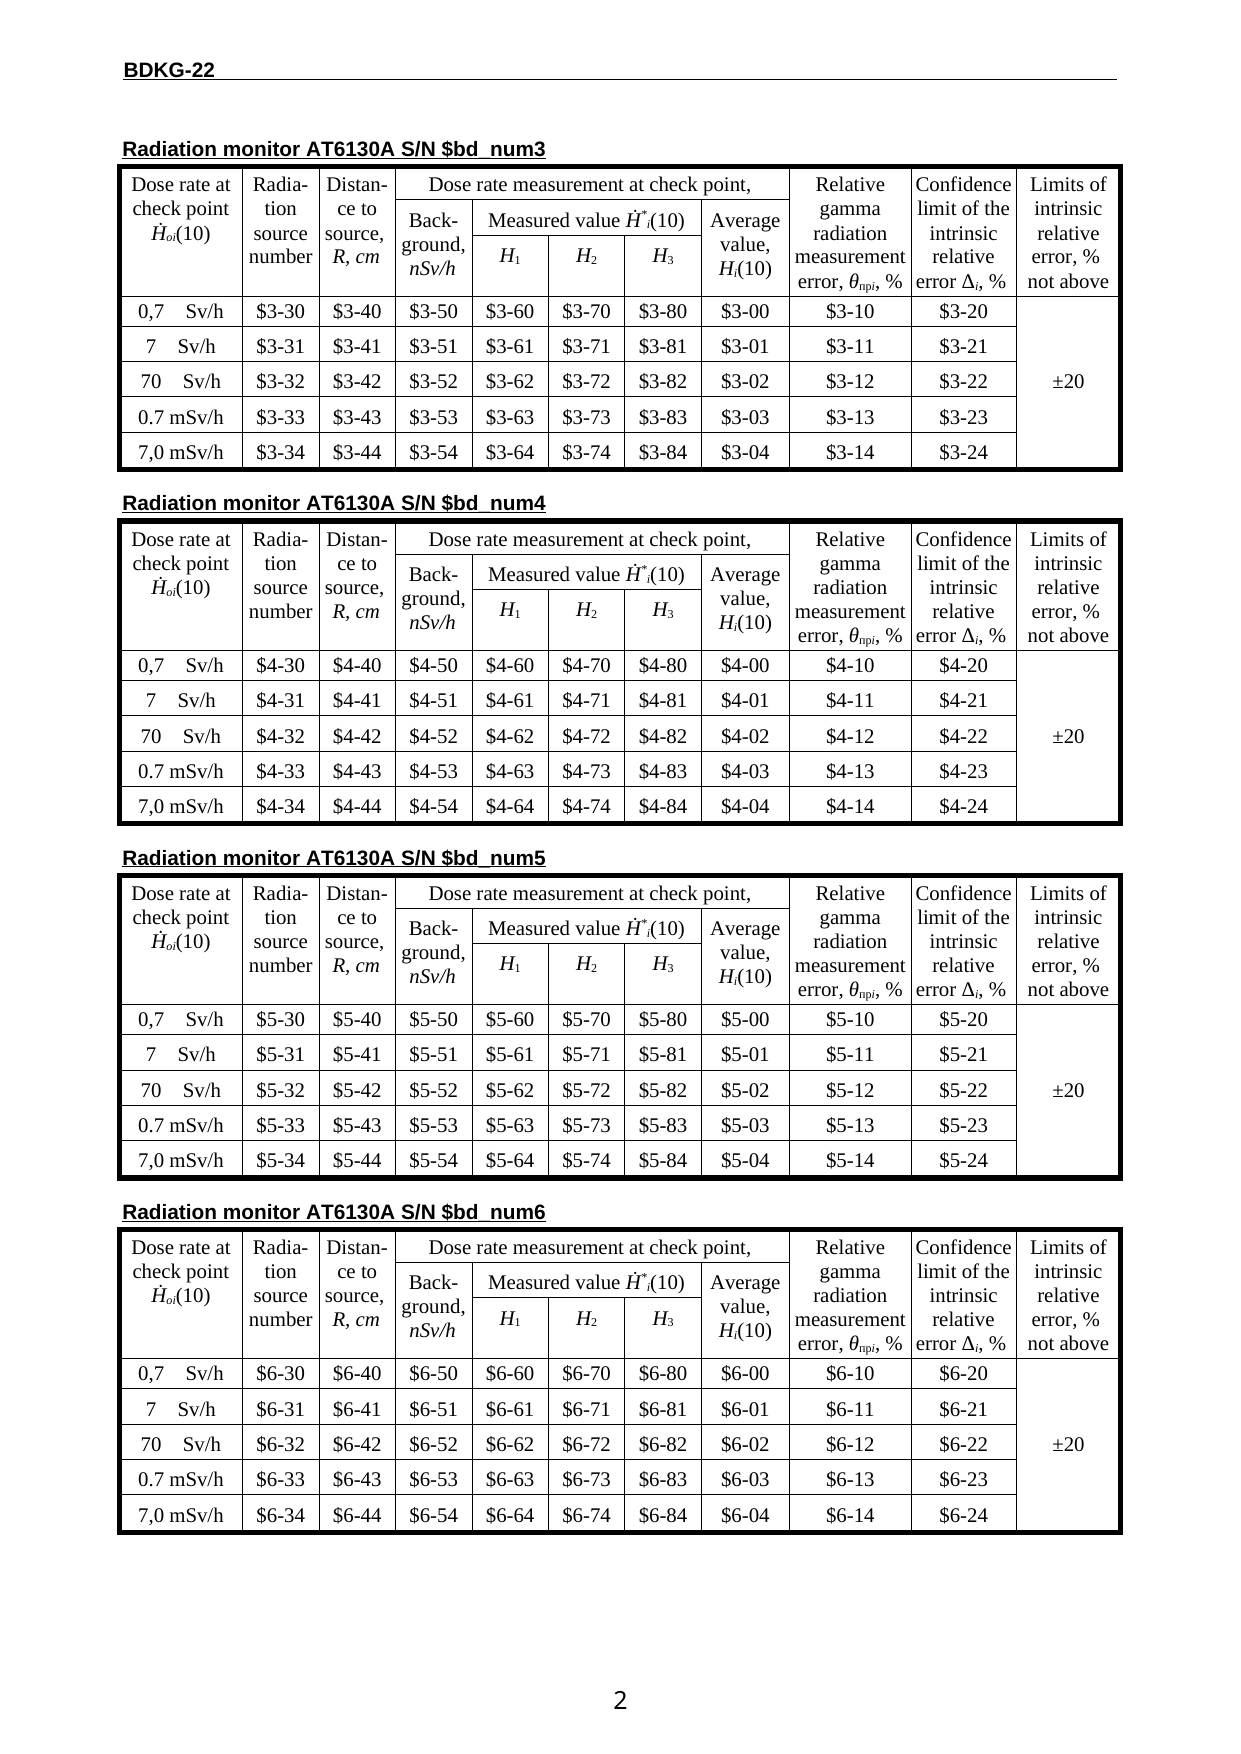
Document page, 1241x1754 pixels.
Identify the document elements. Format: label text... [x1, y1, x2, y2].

table_cell 0.7 mSv/h [122, 1106, 242, 1140]
table_cell $6-81 [625, 1389, 701, 1424]
table_cell Average value, Hi(10) [702, 555, 789, 650]
table_cell ±20 [1017, 1005, 1118, 1175]
table_cell 7 Sv/h [122, 327, 242, 361]
table_header Radiation monitor AT6130A S/N $bd_num3 [119, 118, 1121, 164]
table_cell $4-63 [473, 752, 548, 786]
table_cell $4-00 [702, 651, 789, 680]
table_cell Confidence limit of the intrinsic relative error Δi, % [912, 169, 1016, 296]
table_cell $6-12 [790, 1425, 911, 1459]
table_cell $6-63 [473, 1460, 548, 1494]
table_cell $6-43 [320, 1460, 395, 1494]
table_cell $4-10 [790, 651, 911, 680]
table_cell ±20 [1017, 297, 1118, 467]
table_cell $3-22 [912, 362, 1016, 396]
table_cell $3-30 [243, 297, 319, 326]
table_cell Dose rate at check point Ḣoi(10) [122, 878, 242, 1004]
table_cell H3 [625, 236, 701, 296]
table_cell $6-73 [549, 1460, 624, 1494]
table_cell $6-32 [243, 1425, 319, 1459]
table_cell $3-80 [625, 297, 701, 326]
table_cell H3 [625, 1298, 701, 1358]
table_cell $5-61 [473, 1035, 548, 1069]
table_cell $6-23 [912, 1460, 1016, 1494]
table_cell $5-51 [396, 1035, 472, 1069]
table_cell $4-21 [912, 681, 1016, 715]
table_cell 70 Sv/h [122, 716, 242, 751]
table_cell $6-80 [625, 1359, 701, 1388]
table_cell Distan-ce to source, R, сm [320, 1232, 395, 1358]
table_cell $3-04 [702, 433, 789, 467]
table_cell $4-11 [790, 681, 911, 715]
table_cell 7 Sv/h [122, 681, 242, 715]
table_cell $5-21 [912, 1035, 1016, 1069]
table_cell $5-41 [320, 1035, 395, 1069]
table_cell $4-22 [912, 716, 1016, 751]
table_cell 0.7 mSv/h [122, 1460, 242, 1494]
table_cell Back-ground, nSv/h [396, 909, 472, 1004]
table_cell $4-40 [320, 651, 395, 680]
table_cell Dose rate measurement at check point, [396, 169, 789, 199]
table_cell H2 [549, 944, 624, 1004]
table_cell $3-33 [243, 397, 319, 432]
table_cell $3-40 [320, 297, 395, 326]
table_cell $5-22 [912, 1071, 1016, 1105]
table_cell $6-42 [320, 1425, 395, 1459]
table_cell $4-13 [790, 752, 911, 786]
table_cell $3-83 [625, 397, 701, 432]
table_cell $4-01 [702, 681, 789, 715]
table_cell H1 [473, 590, 548, 650]
table_cell $4-62 [473, 716, 548, 751]
table_cell $5-72 [549, 1071, 624, 1105]
table_cell 0.7 mSv/h [122, 752, 242, 786]
table_cell $6-41 [320, 1389, 395, 1424]
table_cell H2 [549, 590, 624, 650]
table_cell $5-31 [243, 1035, 319, 1069]
table_cell $3-14 [790, 433, 911, 467]
table_cell $6-61 [473, 1389, 548, 1424]
table_cell $3-10 [790, 297, 911, 326]
table_cell $5-83 [625, 1106, 701, 1140]
table_cell Relative gamma radiation measurement error, θпрi, % [790, 878, 911, 1004]
table_cell $5-23 [912, 1106, 1016, 1140]
table_cell $4-81 [625, 681, 701, 715]
table_cell H3 [625, 944, 701, 1004]
table_cell 7,0 mSv/h [122, 1495, 242, 1529]
table_header Radiation monitor AT6130A S/N $bd_num5 [119, 826, 1121, 872]
table_cell $5-20 [912, 1005, 1016, 1034]
table_cell $4-71 [549, 681, 624, 715]
table_cell $5-84 [625, 1141, 701, 1175]
table_cell Confidence limit of the intrinsic relative error Δi, % [912, 1232, 1016, 1358]
table_cell 7 Sv/h [122, 1035, 242, 1069]
table_cell $6-34 [243, 1495, 319, 1529]
table_cell $4-52 [396, 716, 472, 751]
table_cell $3-62 [473, 362, 548, 396]
table_cell $3-84 [625, 433, 701, 467]
table_cell Dose rate measurement at check point, [396, 878, 789, 908]
table_cell $6-83 [625, 1460, 701, 1494]
table_cell $5-32 [243, 1071, 319, 1105]
table_cell $4-42 [320, 716, 395, 751]
table_cell $4-31 [243, 681, 319, 715]
table_cell $4-61 [473, 681, 548, 715]
table_cell $3-34 [243, 433, 319, 467]
table_cell $5-60 [473, 1005, 548, 1034]
table_cell $4-34 [243, 787, 319, 821]
table_cell $3-82 [625, 362, 701, 396]
table_cell $6-40 [320, 1359, 395, 1388]
table_cell Average value, Hi(10) [702, 200, 789, 296]
table_cell Radia-tion source number [243, 169, 319, 296]
table_cell Radia-tion source number [243, 524, 319, 650]
table_cell $4-80 [625, 651, 701, 680]
table_cell $6-84 [625, 1495, 701, 1529]
table_cell $5-40 [320, 1005, 395, 1034]
table_cell $6-20 [912, 1359, 1016, 1388]
table_cell H2 [549, 1298, 624, 1358]
table_cell $5-74 [549, 1141, 624, 1175]
table_cell H3 [625, 590, 701, 650]
table_cell $6-71 [549, 1389, 624, 1424]
table_cell $6-04 [702, 1495, 789, 1529]
table_cell $4-44 [320, 787, 395, 821]
table_cell $3-11 [790, 327, 911, 361]
table_cell $6-01 [702, 1389, 789, 1424]
table_cell $5-81 [625, 1035, 701, 1069]
table_cell $4-51 [396, 681, 472, 715]
table_cell $3-42 [320, 362, 395, 396]
table_cell $4-43 [320, 752, 395, 786]
table_cell $5-52 [396, 1071, 472, 1105]
table_cell 7,0 mSv/h [122, 433, 242, 467]
table_cell $4-20 [912, 651, 1016, 680]
table_cell Dose rate at check point Ḣoi(10) [122, 1232, 242, 1358]
table_cell $3-00 [702, 297, 789, 326]
table_cell $3-53 [396, 397, 472, 432]
table_cell Radia-tion source number [243, 1232, 319, 1358]
table_cell $6-64 [473, 1495, 548, 1529]
table_cell Distan-ce to source, R, сm [320, 169, 395, 296]
table_cell H1 [473, 1298, 548, 1358]
table_cell $4-24 [912, 787, 1016, 821]
table_cell $5-71 [549, 1035, 624, 1069]
table_cell $6-10 [790, 1359, 911, 1388]
table_cell 0.7 mSv/h [122, 397, 242, 432]
table_cell Limits of intrinsic relative error, % not above [1017, 524, 1118, 650]
table_cell $4-64 [473, 787, 548, 821]
table_cell 70 Sv/h [122, 362, 242, 396]
table_cell $4-82 [625, 716, 701, 751]
table_cell $3-52 [396, 362, 472, 396]
table_cell $4-53 [396, 752, 472, 786]
table_cell Relative gamma radiation measurement error, θпрi, % [790, 1232, 911, 1358]
table_cell $6-13 [790, 1460, 911, 1494]
table_cell $3-74 [549, 433, 624, 467]
table_cell Dose rate at check point Ḣoi(10) [122, 524, 242, 650]
table_cell $5-62 [473, 1071, 548, 1105]
table_cell $6-54 [396, 1495, 472, 1529]
table_cell $4-23 [912, 752, 1016, 786]
table_cell $6-02 [702, 1425, 789, 1459]
table_cell $3-31 [243, 327, 319, 361]
table_cell $3-50 [396, 297, 472, 326]
table_cell Average value, Hi(10) [702, 909, 789, 1004]
table_cell $5-63 [473, 1106, 548, 1140]
table_cell $5-04 [702, 1141, 789, 1175]
table_cell $5-70 [549, 1005, 624, 1034]
table_cell $4-72 [549, 716, 624, 751]
table_cell $4-84 [625, 787, 701, 821]
table_cell $4-54 [396, 787, 472, 821]
table_cell $3-71 [549, 327, 624, 361]
table_cell Dose rate at check point Ḣoi(10) [122, 169, 242, 296]
table_cell $6-52 [396, 1425, 472, 1459]
table_cell Average value, Hi(10) [702, 1263, 789, 1358]
table_cell 70 Sv/h [122, 1425, 242, 1459]
table_cell 70 Sv/h [122, 1071, 242, 1105]
table_cell $3-41 [320, 327, 395, 361]
table_cell $6-24 [912, 1495, 1016, 1529]
table_cell $5-50 [396, 1005, 472, 1034]
table_cell $4-02 [702, 716, 789, 751]
table_cell $4-04 [702, 787, 789, 821]
table_cell $3-81 [625, 327, 701, 361]
table_cell H1 [473, 236, 548, 296]
table_cell $4-41 [320, 681, 395, 715]
table_cell 0,7 Sv/h [122, 1005, 242, 1034]
table_cell Back-ground, nSv/h [396, 200, 472, 296]
table_cell $3-32 [243, 362, 319, 396]
table_cell ±20 [1017, 651, 1118, 821]
table_cell $6-53 [396, 1460, 472, 1494]
table_cell $3-73 [549, 397, 624, 432]
table_cell Dose rate measurement at check point, [396, 524, 789, 553]
table_cell $4-30 [243, 651, 319, 680]
table_cell 0,7 Sv/h [122, 1359, 242, 1388]
table_cell $3-13 [790, 397, 911, 432]
table_cell $6-33 [243, 1460, 319, 1494]
table_cell $6-21 [912, 1389, 1016, 1424]
table_cell $5-02 [702, 1071, 789, 1105]
table_cell $3-64 [473, 433, 548, 467]
table_cell $5-01 [702, 1035, 789, 1069]
table_cell Measured value Ḣ*i(10) [473, 1263, 701, 1297]
table_cell $5-03 [702, 1106, 789, 1140]
table_cell $4-73 [549, 752, 624, 786]
table_cell $3-03 [702, 397, 789, 432]
table_cell Limits of intrinsic relative error, % not above [1017, 878, 1118, 1004]
table_header Radiation monitor AT6130A S/N $bd_num4 [119, 472, 1121, 518]
table_cell $3-60 [473, 297, 548, 326]
table_cell $3-44 [320, 433, 395, 467]
table_cell $4-83 [625, 752, 701, 786]
table_cell $4-14 [790, 787, 911, 821]
table_cell $5-13 [790, 1106, 911, 1140]
table_cell Radia-tion source number [243, 878, 319, 1004]
table_cell $4-12 [790, 716, 911, 751]
table_cell $5-34 [243, 1141, 319, 1175]
table_cell Back-ground, nSv/h [396, 1263, 472, 1358]
table_cell $3-20 [912, 297, 1016, 326]
table_cell 7,0 mSv/h [122, 787, 242, 821]
table_cell $5-12 [790, 1071, 911, 1105]
table_cell $4-32 [243, 716, 319, 751]
table_cell Relative gamma radiation measurement error, θпрi, % [790, 524, 911, 650]
table_cell $3-12 [790, 362, 911, 396]
table_cell $5-33 [243, 1106, 319, 1140]
table_cell $5-11 [790, 1035, 911, 1069]
table_cell Dose rate measurement at check point, [396, 1232, 789, 1262]
table_cell $3-51 [396, 327, 472, 361]
table_cell $3-21 [912, 327, 1016, 361]
table_cell $6-31 [243, 1389, 319, 1424]
table_cell ±20 [1017, 1359, 1118, 1529]
table_cell H2 [549, 236, 624, 296]
table_cell $4-03 [702, 752, 789, 786]
table_cell Measured value Ḣ*i(10) [473, 555, 701, 589]
table_cell $4-50 [396, 651, 472, 680]
table_cell $6-00 [702, 1359, 789, 1388]
table_cell 7 Sv/h [122, 1389, 242, 1424]
table_cell $3-72 [549, 362, 624, 396]
table_cell Limits of intrinsic relative error, % not above [1017, 1232, 1118, 1358]
table_cell $3-61 [473, 327, 548, 361]
table_cell $5-14 [790, 1141, 911, 1175]
table_cell $5-10 [790, 1005, 911, 1034]
table_cell $3-23 [912, 397, 1016, 432]
table_cell $5-73 [549, 1106, 624, 1140]
table_cell $6-82 [625, 1425, 701, 1459]
table_cell 0,7 Sv/h [122, 297, 242, 326]
table_cell $6-44 [320, 1495, 395, 1529]
table_cell $3-24 [912, 433, 1016, 467]
table_cell $6-22 [912, 1425, 1016, 1459]
table_cell $6-14 [790, 1495, 911, 1529]
table_cell $3-01 [702, 327, 789, 361]
table_cell Confidence limit of the intrinsic relative error Δi, % [912, 524, 1016, 650]
table_cell $5-80 [625, 1005, 701, 1034]
table_cell Distan-ce to source, R, сm [320, 524, 395, 650]
table_cell H1 [473, 944, 548, 1004]
table_cell $3-54 [396, 433, 472, 467]
table_cell Distan-ce to source, R, сm [320, 878, 395, 1004]
table_cell $6-03 [702, 1460, 789, 1494]
table_cell $5-82 [625, 1071, 701, 1105]
table_cell $3-43 [320, 397, 395, 432]
table_cell $6-74 [549, 1495, 624, 1529]
table_cell $6-72 [549, 1425, 624, 1459]
table_cell $5-00 [702, 1005, 789, 1034]
table_cell Confidence limit of the intrinsic relative error Δi, % [912, 878, 1016, 1004]
table_cell Measured value Ḣ*i(10) [473, 200, 701, 235]
table_cell $4-33 [243, 752, 319, 786]
table_cell $5-64 [473, 1141, 548, 1175]
table_cell $6-70 [549, 1359, 624, 1388]
table_cell $5-43 [320, 1106, 395, 1140]
table_cell $4-70 [549, 651, 624, 680]
table_cell 0,7 Sv/h [122, 651, 242, 680]
table_cell $6-62 [473, 1425, 548, 1459]
table_cell $6-50 [396, 1359, 472, 1388]
table_cell $3-02 [702, 362, 789, 396]
table_cell $6-30 [243, 1359, 319, 1388]
table_cell $5-42 [320, 1071, 395, 1105]
table_cell $5-54 [396, 1141, 472, 1175]
table_cell $3-63 [473, 397, 548, 432]
table_cell $5-44 [320, 1141, 395, 1175]
table_cell $3-70 [549, 297, 624, 326]
table_cell 7,0 mSv/h [122, 1141, 242, 1175]
table_cell Back-ground, nSv/h [396, 555, 472, 650]
table_cell Limits of intrinsic relative error, % not above [1017, 169, 1118, 296]
table_header Radiation monitor AT6130A S/N $bd_num6 [119, 1181, 1121, 1227]
table_cell $4-60 [473, 651, 548, 680]
table_cell $5-30 [243, 1005, 319, 1034]
table_cell $6-60 [473, 1359, 548, 1388]
table_cell $5-24 [912, 1141, 1016, 1175]
table_cell Relative gamma radiation measurement error, θпрi, % [790, 169, 911, 296]
table_cell $6-11 [790, 1389, 911, 1424]
table_cell Measured value Ḣ*i(10) [473, 909, 701, 943]
table_cell $5-53 [396, 1106, 472, 1140]
table_cell $6-51 [396, 1389, 472, 1424]
table_cell $4-74 [549, 787, 624, 821]
